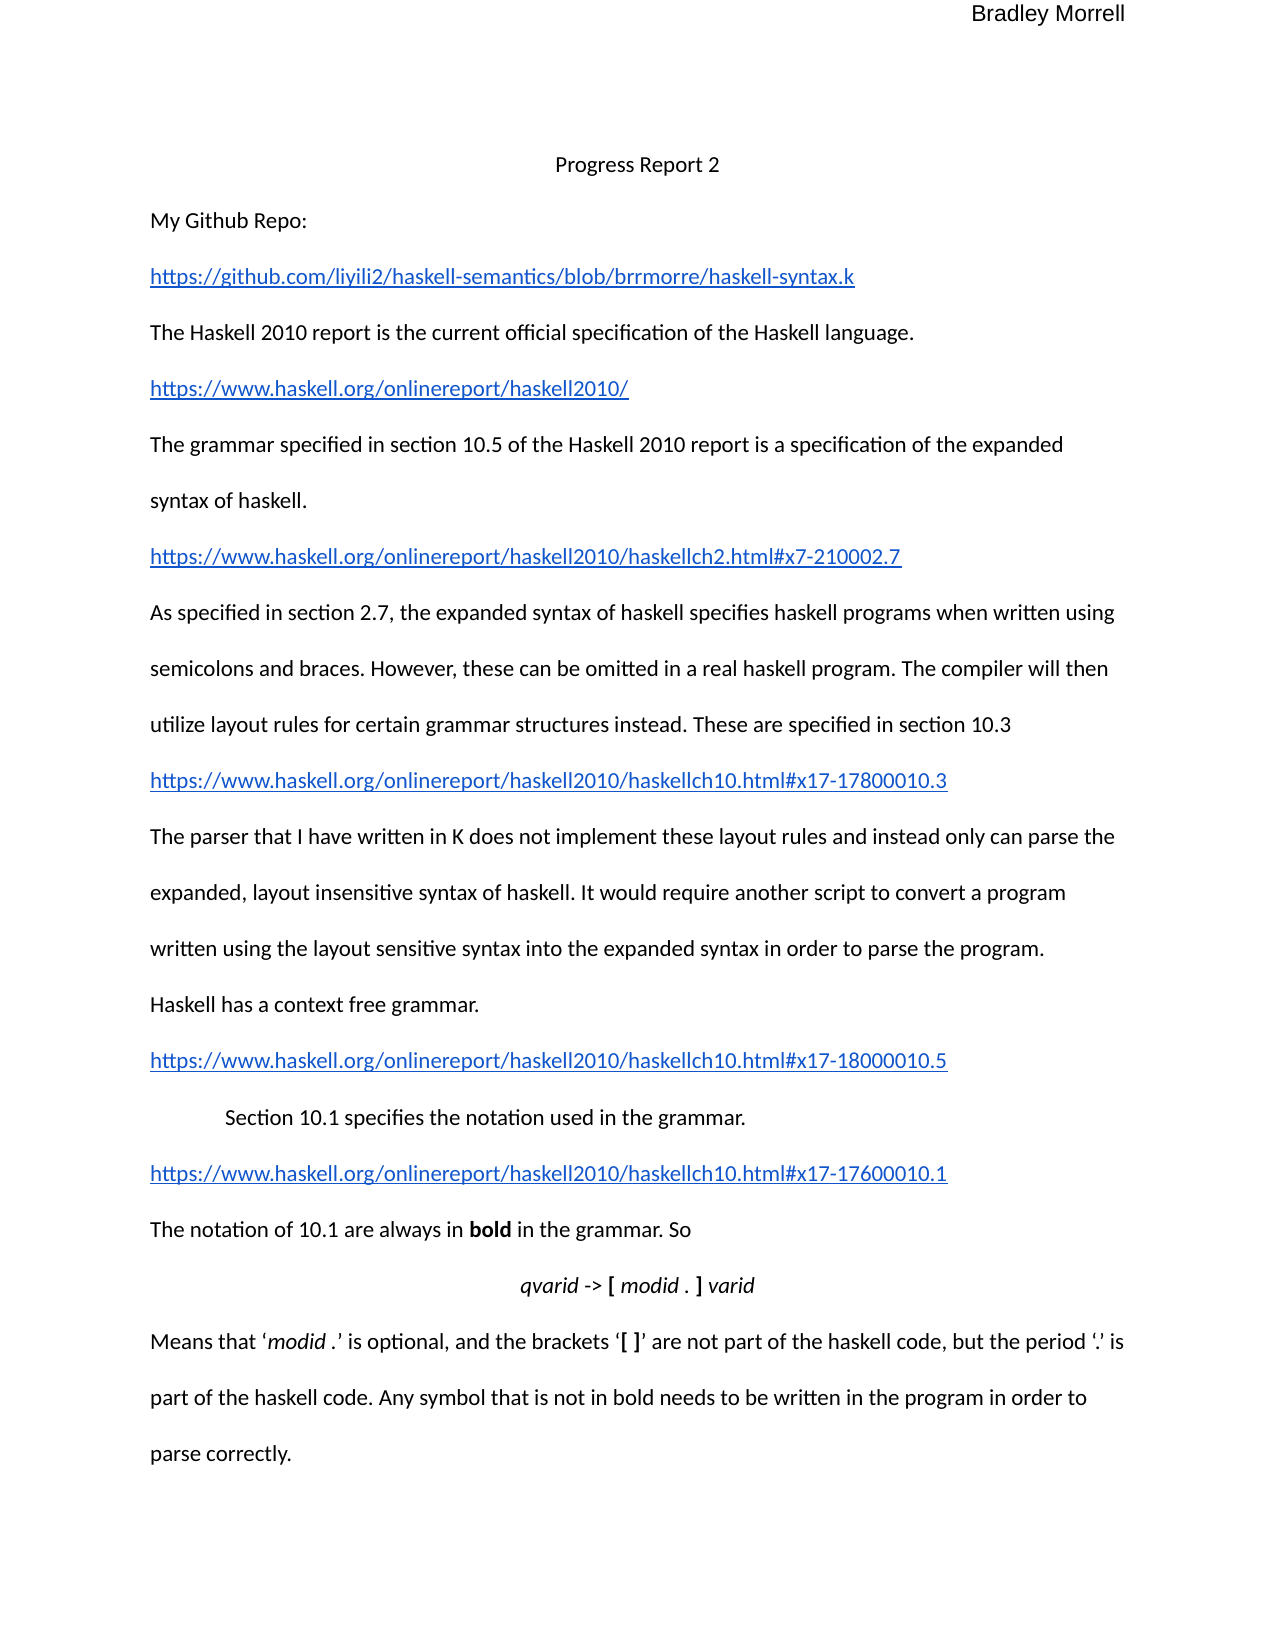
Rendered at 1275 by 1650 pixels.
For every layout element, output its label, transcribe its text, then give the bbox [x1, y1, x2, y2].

text https://github.com/liyili2/haskell-semantics/blob/brrmorre/haskell-syntax.k [150, 262, 1125, 290]
text qvarid -> [ modid . ] varid [150, 1271, 1125, 1299]
text The Haskell 2010 report is the current official specification of the Haskell language. https://www.haskell.org/onlinereport/haskell2010/ [150, 318, 1125, 402]
text https://www.haskell.org/onlinereport/haskell2010/haskellch2.html#x7-210002.7 [150, 542, 1125, 570]
text The grammar specified in section 10.5 of the Haskell 2010 report is a specification of the expanded syntax of haskell. [150, 430, 1125, 514]
text https://www.haskell.org/onlinereport/haskell2010/haskellch10.html#x17-17600010.1 [150, 1159, 1125, 1187]
text The parser that I have written in K does not implement these layout rules and instead only can parse the expanded, layout insensitive syntax of haskell. It would require another script to convert a program written using the layout sensitive syntax into the expanded syntax in order to parse the program. [150, 822, 1125, 963]
text As specified in section 2.7, the expanded syntax of haskell specifies haskell programs when written using semicolons and braces. However, these can be omitted in a real haskell program. The compiler will then utilize layout rules for certain grammar structures instead. These are specified in section 10.3 [150, 598, 1125, 738]
text The notation of 10.1 are always in bold in the grammar. So [150, 1215, 1125, 1243]
text https://www.haskell.org/onlinereport/haskell2010/haskellch10.html#x17-18000010.5 [150, 1047, 1125, 1075]
text https://www.haskell.org/onlinereport/haskell2010/haskellch10.html#x17-17800010.3 [150, 766, 1125, 794]
text Progress Report 2 [150, 150, 1125, 178]
text Section 10.1 specifies the notation used in the grammar. [150, 1103, 1125, 1131]
text My Github Repo: [150, 206, 1125, 234]
text Means that ‘modid .’ is optional, and the brackets ‘[ ]’ are not part of the haskell code, but the period ‘.’ is part of the haskell code. Any symbol that is not in bold needs to be written in the program in order to parse correctly. [150, 1327, 1125, 1467]
text Haskell has a context free grammar. [150, 991, 1125, 1019]
